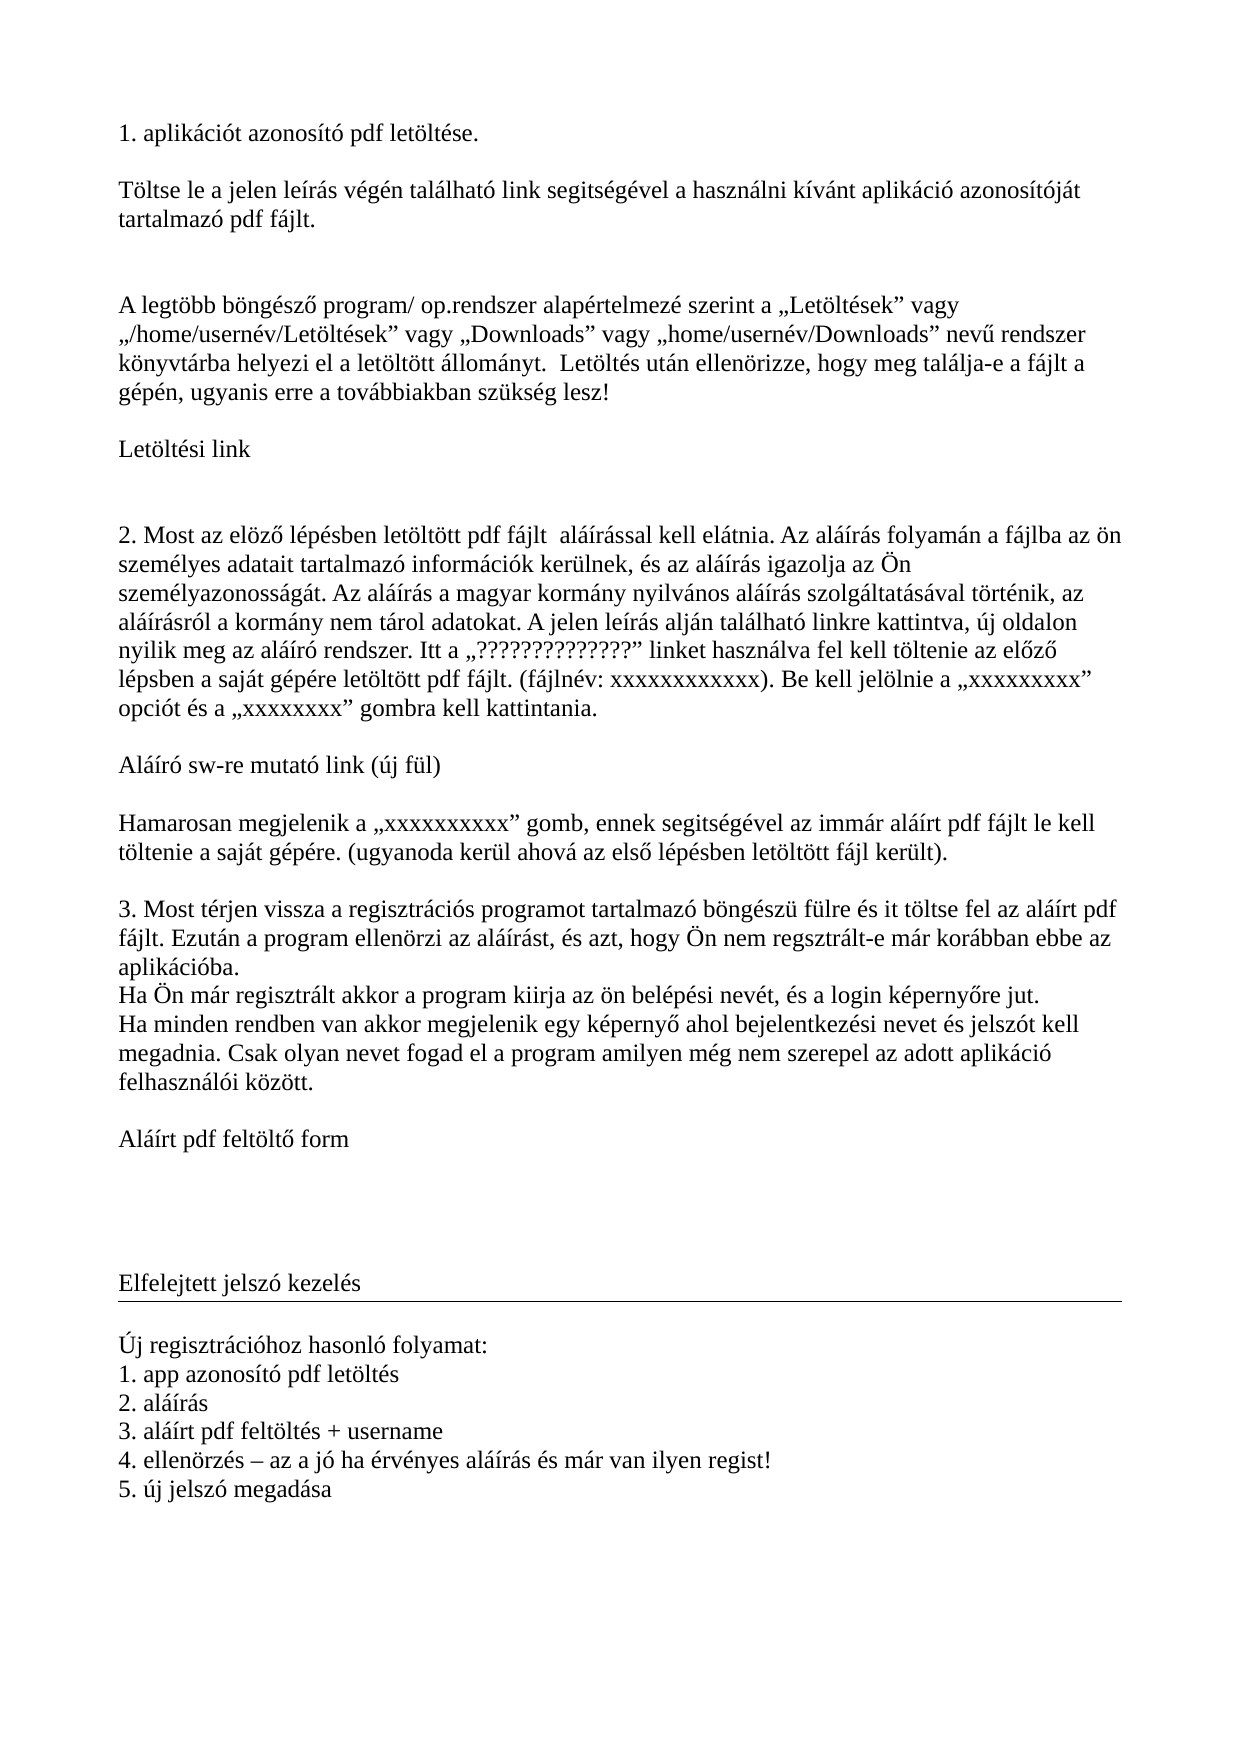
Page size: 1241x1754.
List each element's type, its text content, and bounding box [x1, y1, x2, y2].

text 1. app azonosító pdf letöltés [118, 1359, 1122, 1388]
text Új regisztrációhoz hasonló folyamat: [118, 1330, 1122, 1359]
text Töltse le a jelen leírás végén található link segitségével a használni kívánt aplikáció azonosítóját tartalmazó pdf fájlt. [118, 176, 1122, 233]
text 4. ellenörzés – az a jó ha érvényes aláírás és már van ilyen regist! [118, 1445, 1122, 1474]
text 2. aláírás [118, 1388, 1122, 1416]
text Aláírt pdf feltöltő form [118, 1124, 1122, 1153]
text Letöltési link [118, 434, 1122, 463]
text 3. aláírt pdf feltöltés + username [118, 1416, 1122, 1445]
text 1. aplikációt azonosító pdf letöltése. [118, 118, 1122, 147]
text A legtöbb böngésző program/ op.rendszer alapértelmezé szerint a „Letöltések” vagy „/home/usernév/Letöltések” vagy „Downloads” vagy „home/usernév/Downloads” nevű rendszer könyvtárba helyezi el a letöltött állományt. Letöltés után ellenörizze, hogy meg találja-e a fájlt a gépén, ugyanis erre a továbbiakban szükség lesz! [118, 291, 1122, 406]
text Elfelejtett jelszó kezelés [118, 1268, 1122, 1301]
text Ha minden rendben van akkor megjelenik egy képernyő ahol bejelentkezési nevet és jelszót kell megadnia. Csak olyan nevet fogad el a program amilyen még nem szerepel az adott aplikáció felhasználói között. [118, 1009, 1122, 1096]
text 5. új jelszó megadása [118, 1474, 1122, 1503]
text 3. Most térjen vissza a regisztrációs programot tartalmazó böngészü fülre és it töltse fel az aláírt pdf fájlt. Ezután a program ellenörzi az aláírást, és azt, hogy Ön nem regsztrált-e már korábban ebbe az aplikációba. [118, 894, 1122, 981]
text 2. Most az elöző lépésben letöltött pdf fájlt aláírással kell elátnia. Az aláírás folyamán a fájlba az ön személyes adatait tartalmazó információk kerülnek, és az aláírás igazolja az Ön személyazonosságát. Az aláírás a magyar kormány nyilvános aláírás szolgáltatásával történik, az aláírásról a kormány nem tárol adatokat. A jelen leírás alján található linkre kattintva, új oldalon nyilik meg az aláíró rendszer. Itt a „??????????????” linket használva fel kell töltenie az előző lépsben a saját gépére letöltött pdf fájlt. (fájlnév: xxxxxxxxxxxx). Be kell jelölnie a „xxxxxxxxx” opciót és a „xxxxxxxx” gombra kell kattintania. [118, 521, 1122, 722]
text Aláíró sw-re mutató link (új fül) Hamarosan megjelenik a „xxxxxxxxxx” gomb, ennek segitségével az immár aláírt pdf fájlt le kell töltenie a saját gépére. (ugyanoda kerül ahová az első lépésben letöltött fájl került). [118, 751, 1122, 866]
text Ha Ön már regisztrált akkor a program kiirja az ön belépési nevét, és a login képernyőre jut. [118, 981, 1122, 1009]
